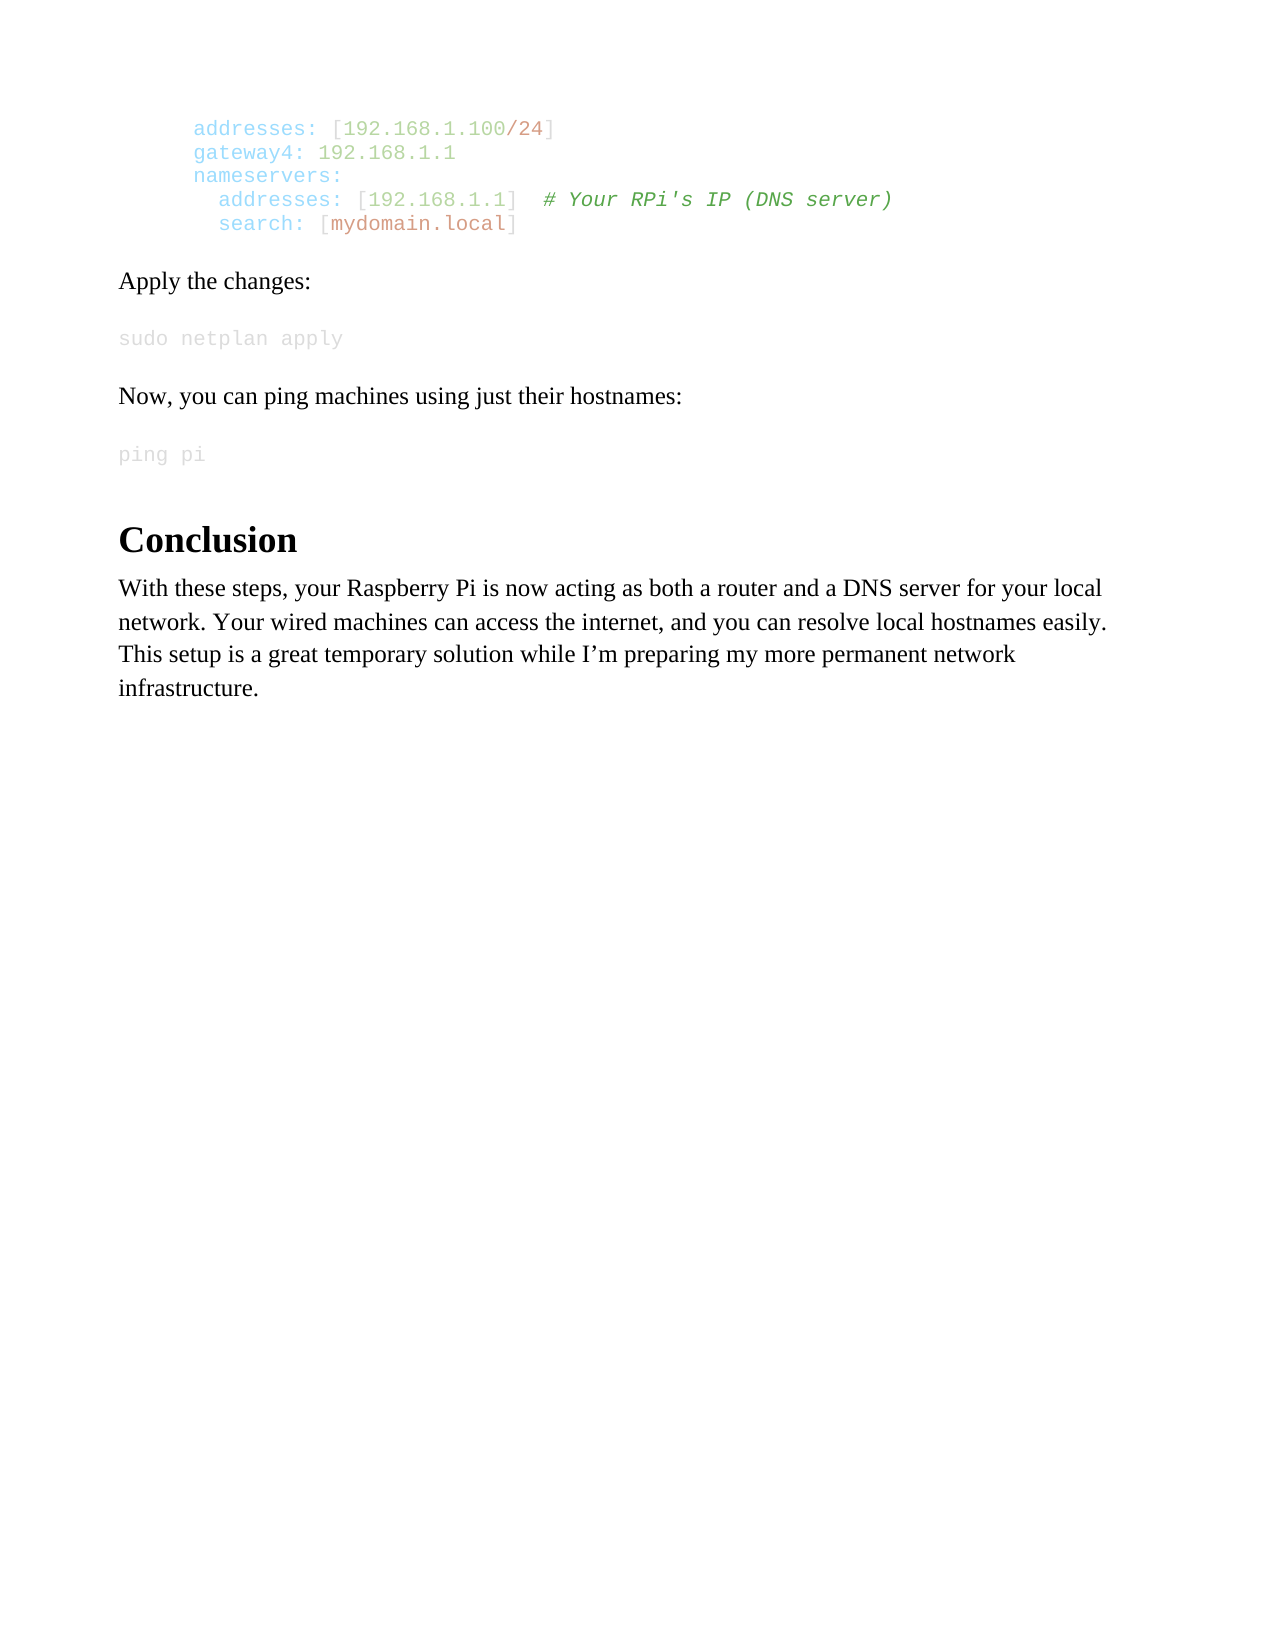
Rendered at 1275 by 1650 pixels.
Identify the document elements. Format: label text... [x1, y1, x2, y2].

subtitle Conclusion [118, 518, 1157, 561]
text sudo netplan apply [118, 328, 1157, 352]
text nameservers: [118, 165, 1157, 189]
text Apply the changes: [118, 266, 1157, 294]
text search: [mydomain.local] [118, 213, 1157, 236]
text addresses: [192.168.1.100/24] [118, 118, 1157, 142]
text gateway4: 192.168.1.1 [118, 142, 1157, 165]
text ping pi [118, 444, 1157, 468]
text addresses: [192.168.1.1] # Your RPi's IP (DNS server) [118, 189, 1157, 213]
text With these steps, your Raspberry Pi is now acting as both a router and a DNS server for your local network. Your wired machines can access the internet, and you can resolve local hostnames easily. This setup is a great temporary solution while I’m preparing my more permanent network infrastructure. [118, 573, 1157, 701]
text Now, you can ping machines using just their hostnames: [118, 381, 1157, 410]
